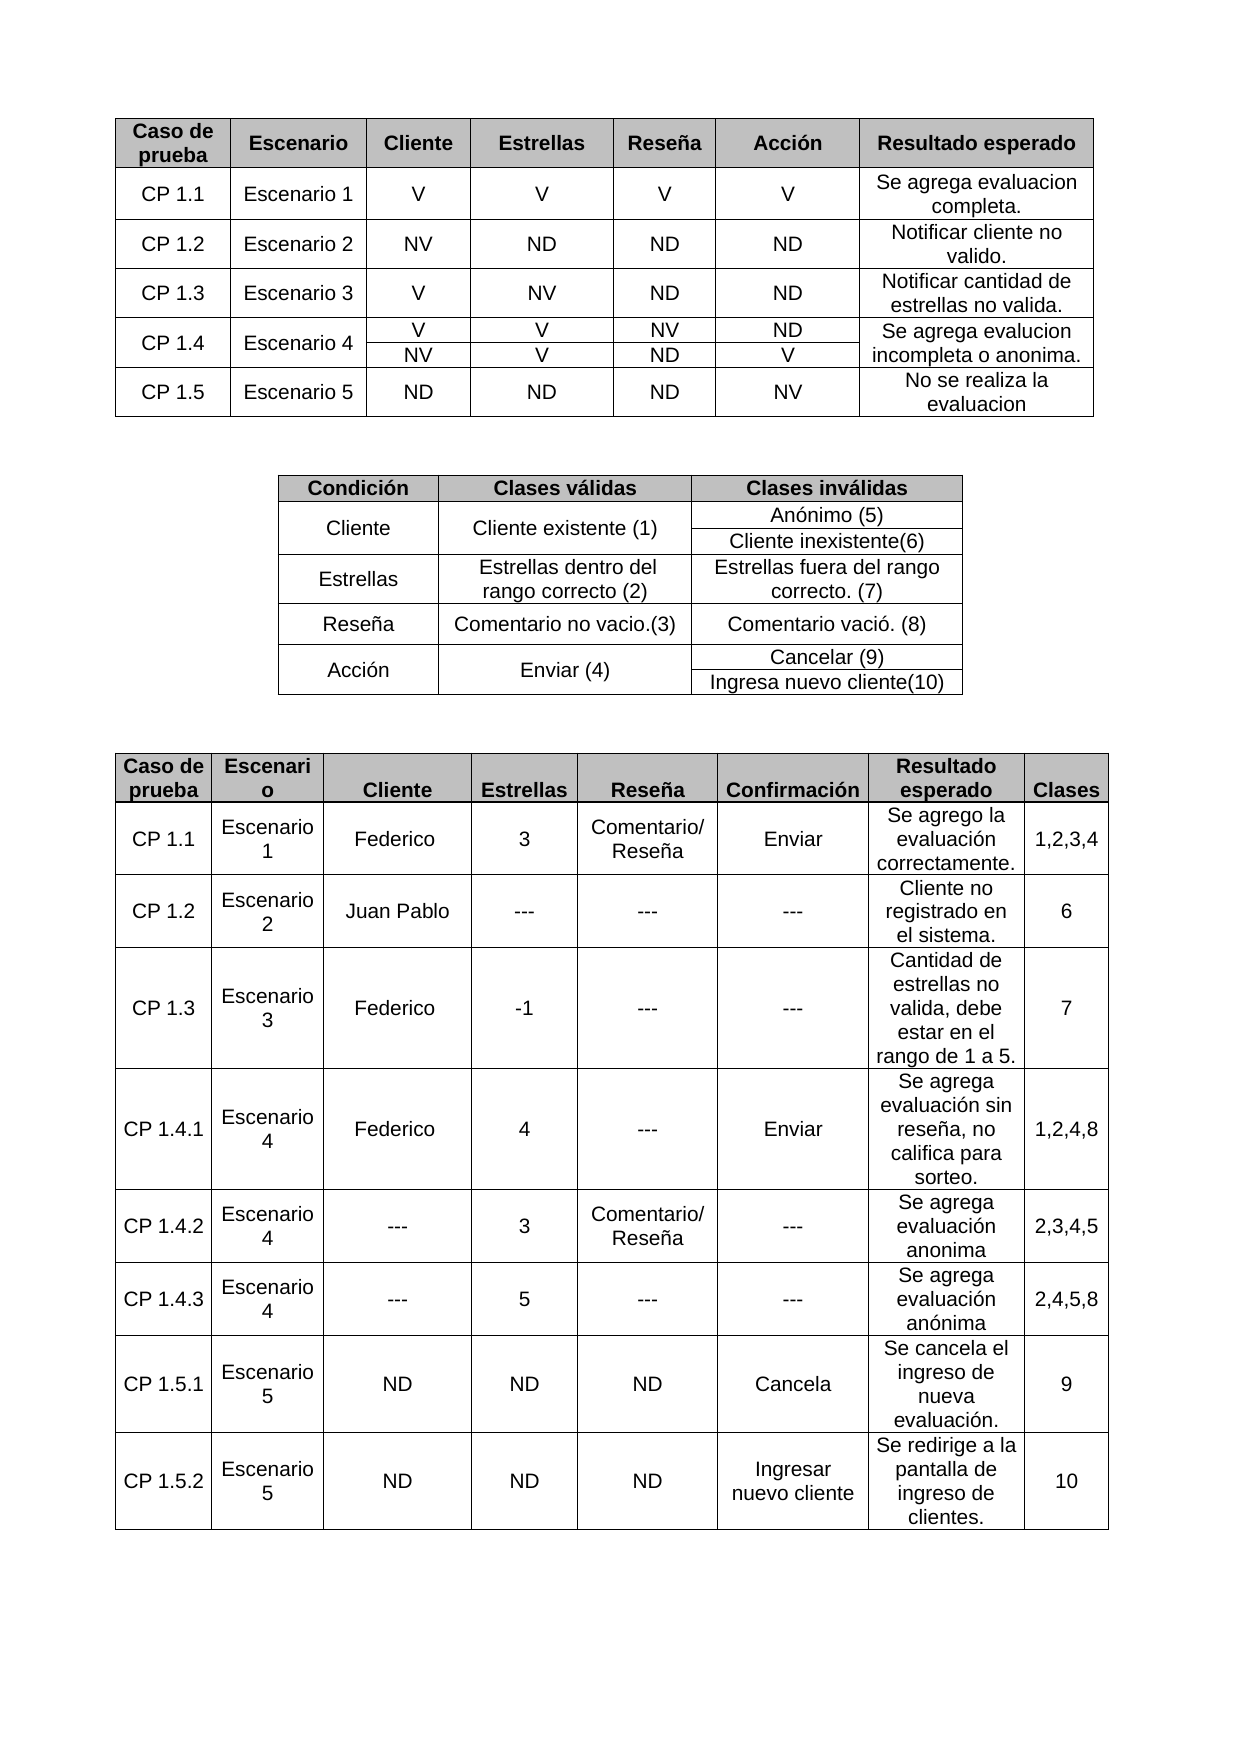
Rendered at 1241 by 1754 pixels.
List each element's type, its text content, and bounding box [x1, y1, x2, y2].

table_cell ND [614, 220, 715, 268]
table_cell ND [578, 1433, 717, 1528]
table_cell Escenario 3 [212, 948, 323, 1068]
table_cell CP 1.5.1 [116, 1336, 211, 1432]
table_cell Cliente no registrado en el sistema. [869, 875, 1024, 947]
table_cell Se agrega evaluación anonima [869, 1190, 1024, 1262]
table_cell Comentario/Reseña [578, 803, 717, 874]
table_cell Estrellas [279, 555, 438, 603]
table_cell Escenario 2 [212, 875, 323, 947]
table_cell Escenario 4 [212, 1190, 323, 1262]
table_cell Escenario 2 [231, 220, 366, 268]
table_cell 9 [1025, 1336, 1108, 1432]
table_cell Escenario 5 [212, 1336, 323, 1432]
table_cell Se redirige a la pantalla de ingreso de clientes. [869, 1433, 1024, 1528]
table_cell 2,4,5,8 [1025, 1263, 1108, 1335]
table_cell Comentario no vacio.(3) [439, 604, 691, 644]
table_cell Ingresa nuevo cliente(10) [692, 670, 962, 694]
table_cell --- [718, 1263, 868, 1335]
table_cell --- [578, 1069, 717, 1189]
table_cell ND [578, 1336, 717, 1432]
table_cell ND [471, 220, 613, 268]
table_cell ND [716, 318, 859, 342]
table_cell --- [718, 1190, 868, 1262]
table_cell 1,2,3,4 [1025, 803, 1108, 874]
table_cell CP 1.2 [116, 875, 211, 947]
table_cell V [471, 168, 613, 219]
table_cell 7 [1025, 948, 1108, 1068]
table_header Clases inválidas [692, 476, 962, 501]
table_cell --- [578, 948, 717, 1068]
table_cell NV [614, 318, 715, 342]
table_cell Cancela [718, 1336, 868, 1432]
table_cell 5 [472, 1263, 577, 1335]
table_cell 4 [472, 1069, 577, 1189]
table_header Clases [1025, 754, 1108, 801]
table_cell Estrellas dentro del rango correcto (2) [439, 555, 691, 603]
table_cell 3 [472, 1190, 577, 1262]
table_cell Se agrega evalucion incompleta o anonima. [860, 318, 1093, 367]
table_cell Federico [324, 948, 471, 1068]
table_cell Enviar [718, 1069, 868, 1189]
table_cell Cliente [279, 502, 438, 554]
table_header Condición [279, 476, 438, 501]
table_cell Se agrega evaluacion completa. [860, 168, 1093, 219]
table_cell --- [718, 948, 868, 1068]
table_header Cliente [367, 119, 470, 167]
table_cell --- [472, 875, 577, 947]
table_cell ND [716, 269, 859, 317]
table_cell Enviar [718, 803, 868, 874]
table_cell --- [718, 875, 868, 947]
table_cell Se cancela el ingreso de nueva evaluación. [869, 1336, 1024, 1432]
table_header Reseña [614, 119, 715, 167]
table_cell 2,3,4,5 [1025, 1190, 1108, 1262]
table_cell Federico [324, 1069, 471, 1189]
table_cell NV [367, 220, 470, 268]
table_cell ND [367, 368, 470, 416]
table_cell Ingresar nuevo cliente [718, 1433, 868, 1528]
table_cell ND [472, 1433, 577, 1528]
table_cell V [614, 168, 715, 219]
table_cell Acción [279, 645, 438, 694]
table_cell ND [471, 368, 613, 416]
table_cell CP 1.3 [116, 269, 230, 317]
table_header Caso de prueba [116, 119, 230, 167]
table_header Caso de prueba [116, 754, 211, 801]
table_cell Escenario 4 [212, 1263, 323, 1335]
table_cell CP 1.4.2 [116, 1190, 211, 1262]
table_cell CP 1.5 [116, 368, 230, 416]
table_cell --- [324, 1190, 471, 1262]
table_cell Comentario vació. (8) [692, 604, 962, 644]
table_cell CP 1.1 [116, 803, 211, 874]
table_cell V [471, 343, 613, 367]
table_cell Cantidad de estrellas no valida, debe estar en el rango de 1 a 5. [869, 948, 1024, 1068]
table_cell Escenario 1 [212, 803, 323, 874]
table_cell NV [716, 368, 859, 416]
table_cell --- [324, 1263, 471, 1335]
table_cell CP 1.4.3 [116, 1263, 211, 1335]
table_cell CP 1.1 [116, 168, 230, 219]
table_cell Estrellas fuera del rango correcto. (7) [692, 555, 962, 603]
table_cell V [367, 269, 470, 317]
table_cell CP 1.4.1 [116, 1069, 211, 1189]
table_cell 1,2,4,8 [1025, 1069, 1108, 1189]
table_cell V [367, 318, 470, 342]
table_cell Reseña [279, 604, 438, 644]
table_cell Se agrega evaluación anónima [869, 1263, 1024, 1335]
table_cell V [716, 343, 859, 367]
table_cell CP 1.4 [116, 318, 230, 367]
table_cell --- [578, 1263, 717, 1335]
table_cell Escenario 5 [231, 368, 366, 416]
table_cell 6 [1025, 875, 1108, 947]
table_header Escenario [231, 119, 366, 167]
table_cell Notificar cliente no valido. [860, 220, 1093, 268]
table_cell Escenario 1 [231, 168, 366, 219]
table_cell Juan Pablo [324, 875, 471, 947]
table_cell Se agrega evaluación sin reseña, no califica para sorteo. [869, 1069, 1024, 1189]
table_cell Cancelar (9) [692, 645, 962, 669]
table_cell Enviar (4) [439, 645, 691, 694]
table_cell V [716, 168, 859, 219]
table_cell --- [578, 875, 717, 947]
table_cell Comentario/Reseña [578, 1190, 717, 1262]
table_header Estrellas [471, 119, 613, 167]
table_cell Escenario 4 [231, 318, 366, 367]
table_cell Escenario 4 [212, 1069, 323, 1189]
table_cell 10 [1025, 1433, 1108, 1528]
table_header Confirmación [718, 754, 868, 801]
table_cell ND [614, 269, 715, 317]
table_header Clases válidas [439, 476, 691, 501]
table_cell No se realiza la evaluacion [860, 368, 1093, 416]
table_cell ND [614, 343, 715, 367]
table_cell CP 1.2 [116, 220, 230, 268]
table_cell Notificar cantidad de estrellas no valida. [860, 269, 1093, 317]
table_cell CP 1.5.2 [116, 1433, 211, 1528]
table_header Resultado esperado [869, 754, 1024, 801]
table_cell Escenario 5 [212, 1433, 323, 1528]
table_cell NV [471, 269, 613, 317]
table_cell ND [472, 1336, 577, 1432]
table_cell Se agrego la evaluación correctamente. [869, 803, 1024, 874]
table_header Escenario [212, 754, 323, 801]
table_cell ND [614, 368, 715, 416]
table_cell ND [324, 1433, 471, 1528]
table_cell Escenario 3 [231, 269, 366, 317]
table_cell Anónimo (5) [692, 502, 962, 528]
table_header Estrellas [472, 754, 577, 801]
table_header Cliente [324, 754, 471, 801]
table_cell ND [324, 1336, 471, 1432]
table_cell Cliente inexistente(6) [692, 529, 962, 554]
table_header Acción [716, 119, 859, 167]
table_header Resultado esperado [860, 119, 1093, 167]
table_cell NV [367, 343, 470, 367]
table_cell Federico [324, 803, 471, 874]
table_cell CP 1.3 [116, 948, 211, 1068]
table_cell V [367, 168, 470, 219]
table_cell V [471, 318, 613, 342]
table_cell -1 [472, 948, 577, 1068]
table_cell Cliente existente (1) [439, 502, 691, 554]
table_cell 3 [472, 803, 577, 874]
table_header Reseña [578, 754, 717, 801]
table_cell ND [716, 220, 859, 268]
